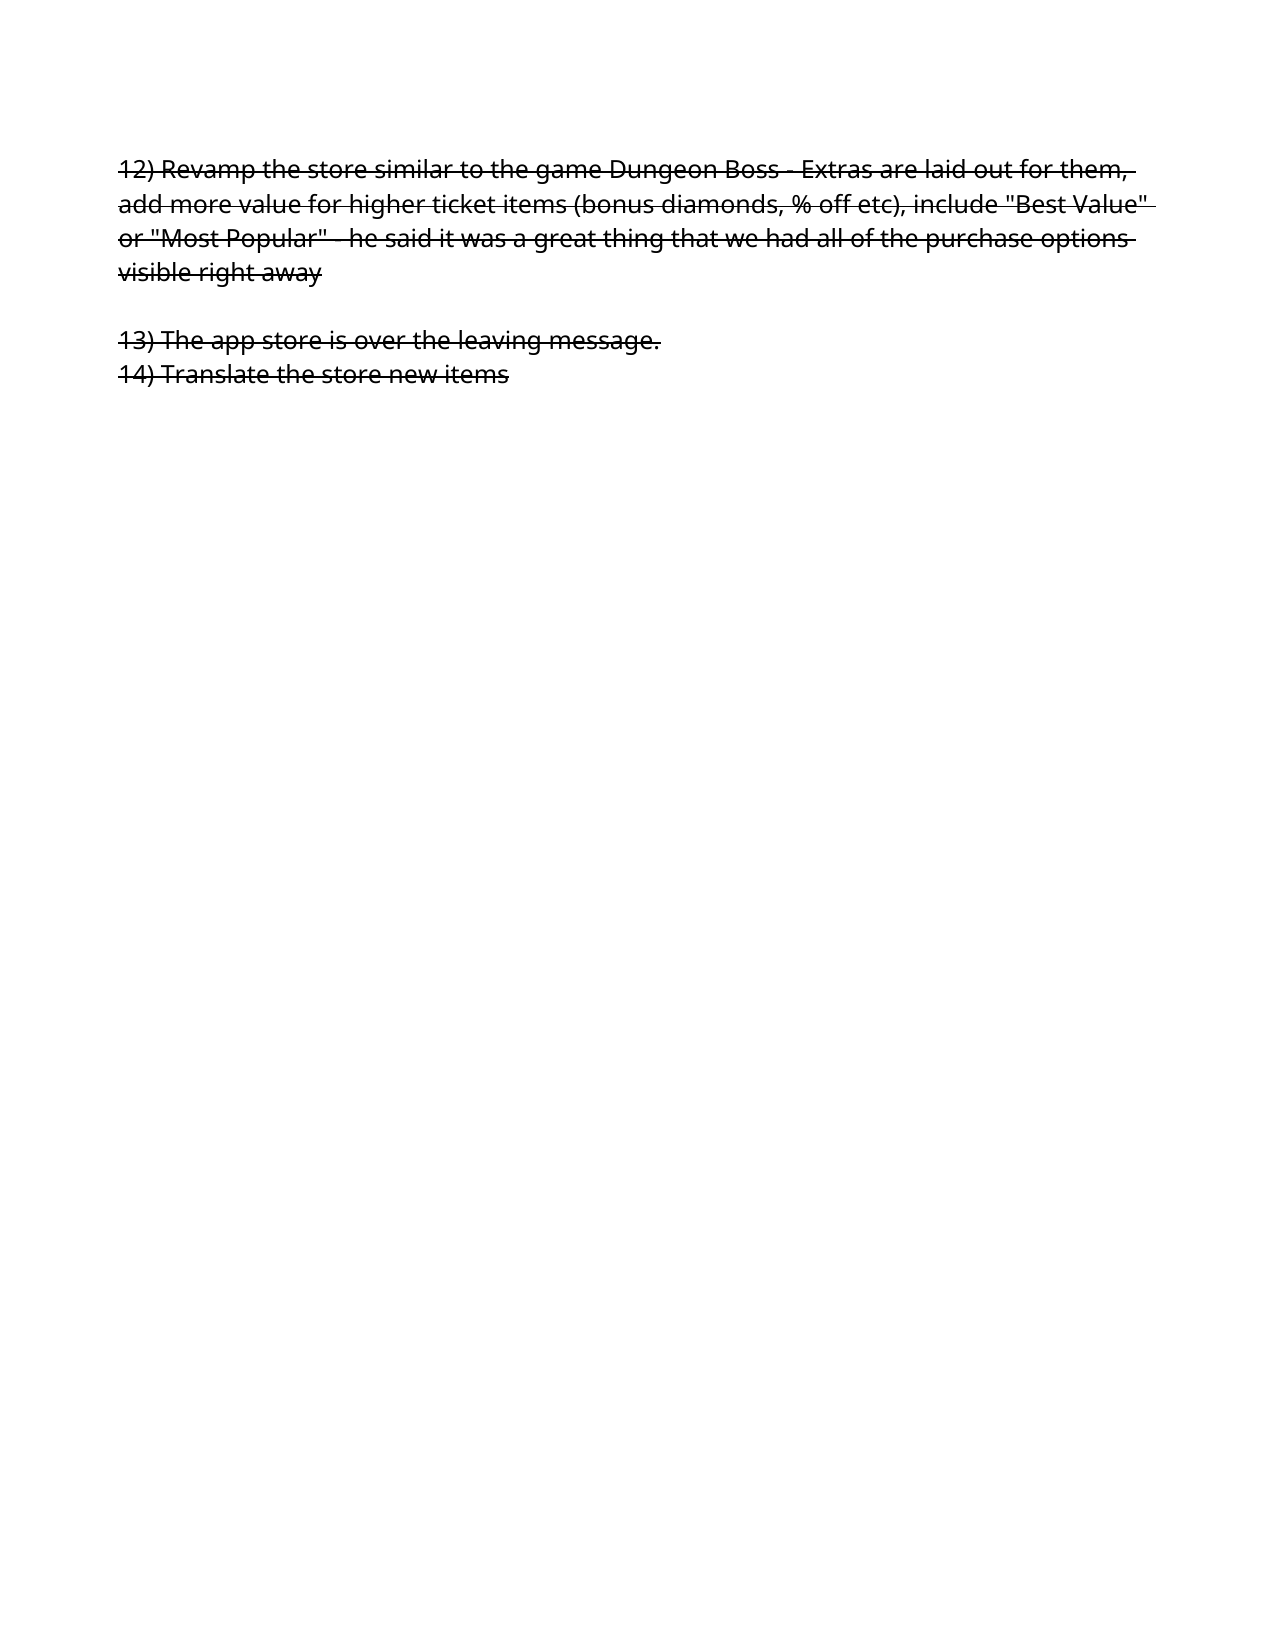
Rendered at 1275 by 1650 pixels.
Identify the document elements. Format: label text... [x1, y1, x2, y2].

text 12) Revamp the store similar to the game Dungeon Boss - Extras are laid out for them, add more value for higher ticket items (bonus diamonds, % off etc), include "Best Value" or "Most Popular" - he said it was a great thing that we had all of the purchase options visible right away [118, 152, 1157, 288]
text 14) Translate the store new items [118, 357, 1157, 391]
text 13) The app store is over the leaving message. [118, 322, 1157, 357]
